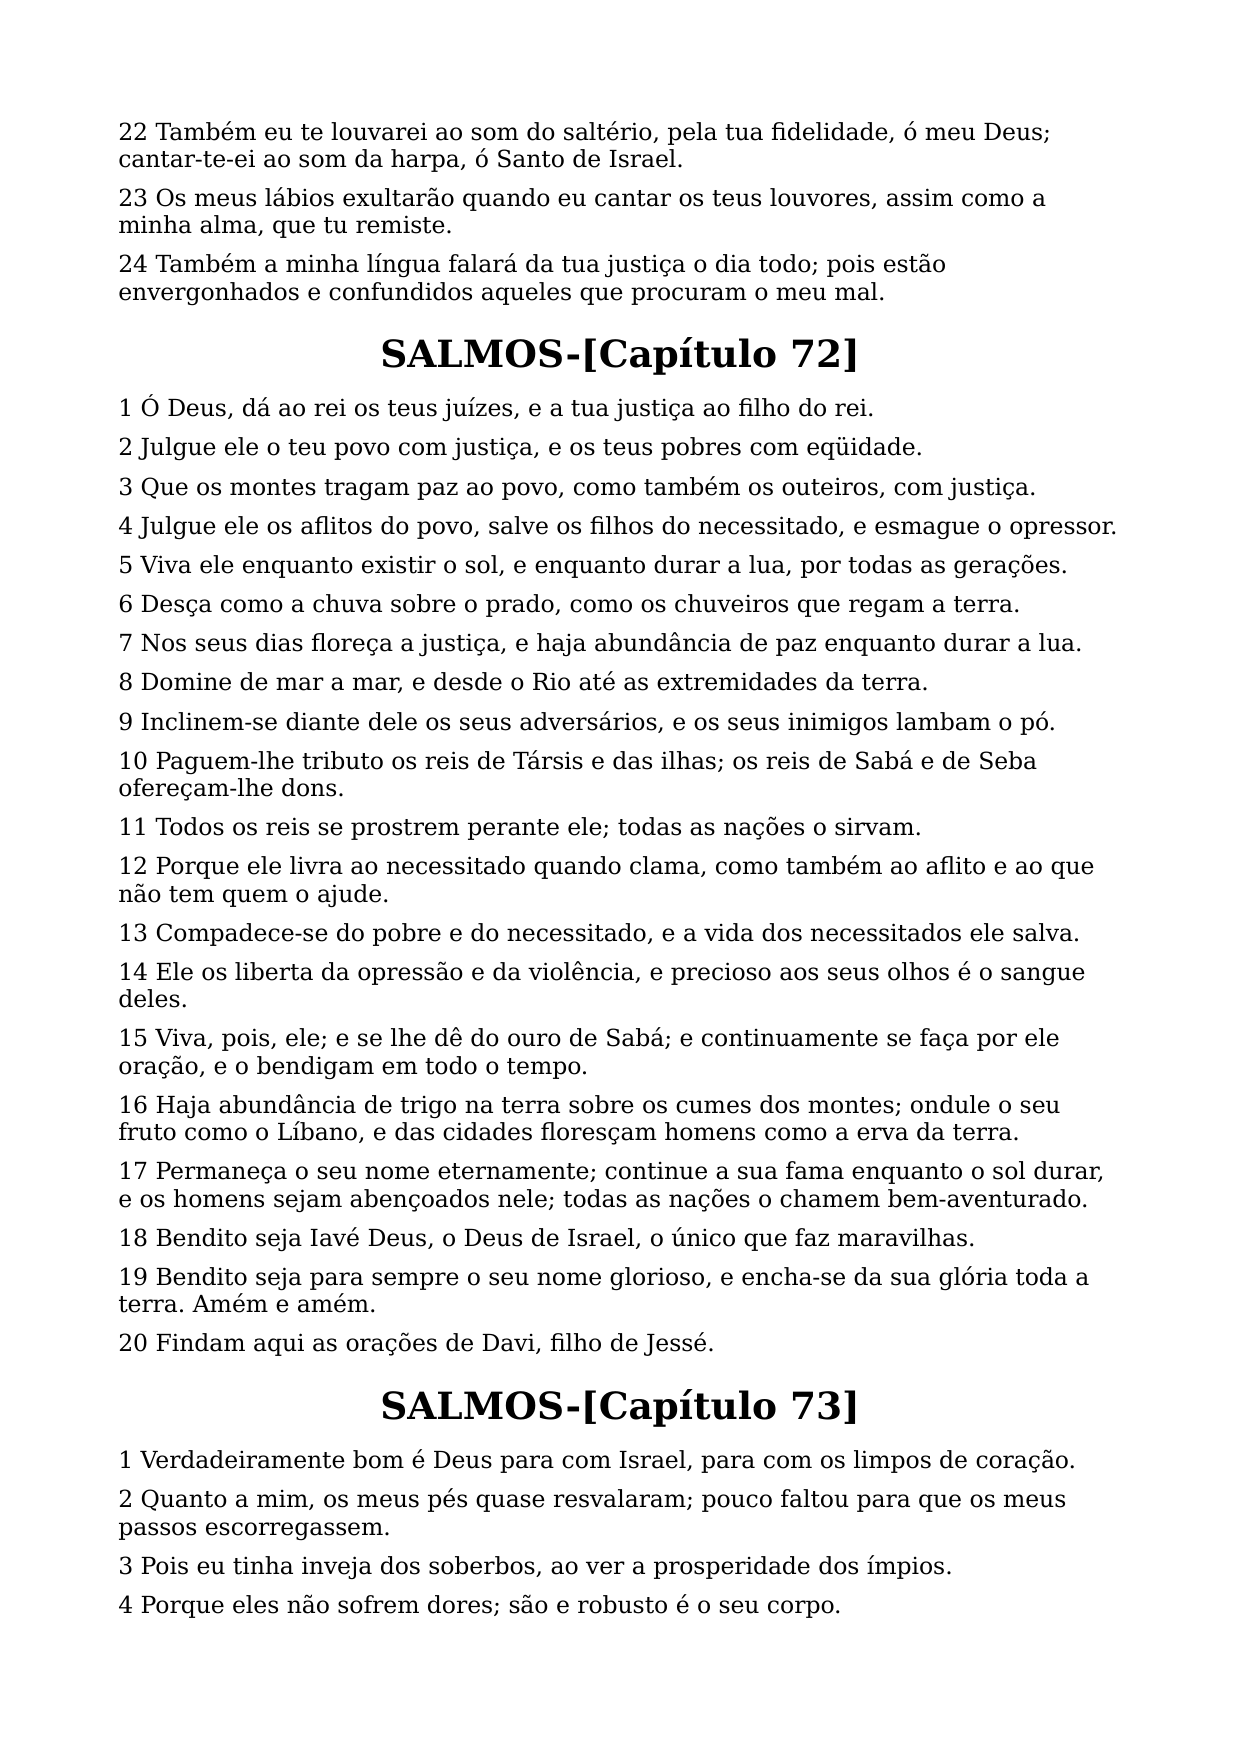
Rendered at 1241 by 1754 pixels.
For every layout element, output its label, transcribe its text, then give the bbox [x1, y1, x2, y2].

text 4 Julgue ele os aflitos do povo, salve os filhos do necessitado, e esmague o opressor. [118, 512, 1122, 540]
subtitle SALMOS-[Capítulo 73] [118, 1384, 1122, 1428]
text 10 Paguem-lhe tributo os reis de Társis e das ilhas; os reis de Sabá e de Seba ofereçam-lhe dons. [118, 747, 1122, 802]
text 16 Haja abundância de trigo na terra sobre os cumes dos montes; ondule o seu fruto como o Líbano, e das cidades floresçam homens como a erva da terra. [118, 1092, 1122, 1146]
text 13 Compadece-se do pobre e do necessitado, e a vida dos necessitados ele salva. [118, 919, 1122, 947]
text 24 Também a minha língua falará da tua justiça o dia todo; pois estão envergonhados e confundidos aqueles que procuram o meu mal. [118, 251, 1122, 306]
text 3 Pois eu tinha inveja dos soberbos, ao ver a prosperidade dos ímpios. [118, 1552, 1122, 1579]
text 9 Inclinem-se diante dele os seus adversários, e os seus inimigos lambam o pó. [118, 708, 1122, 736]
text 4 Porque eles não sofrem dores; são e robusto é o seu corpo. [118, 1591, 1122, 1619]
text 17 Permaneça o seu nome eternamente; continue a sua fama enquanto o sol durar, e os homens sejam abençoados nele; todas as nações o chamem bem-aventurado. [118, 1158, 1122, 1213]
text 2 Julgue ele o teu povo com justiça, e os teus pobres com eqüidade. [118, 434, 1122, 461]
subtitle SALMOS-[Capítulo 72] [118, 332, 1122, 376]
text 5 Viva ele enquanto existir o sol, e enquanto durar a lua, por todas as gerações. [118, 552, 1122, 579]
text 11 Todos os reis se prostrem perante ele; todas as nações o sirvam. [118, 814, 1122, 841]
text 7 Nos seus dias floreça a justiça, e haja abundância de paz enquanto durar a lua. [118, 630, 1122, 657]
text 19 Bendito seja para sempre o seu nome glorioso, e encha-se da sua glória toda a terra. Amém e amém. [118, 1264, 1122, 1318]
text 23 Os meus lábios exultarão quando eu cantar os teus louvores, assim como a minha alma, que tu remiste. [118, 184, 1122, 239]
text 14 Ele os liberta da opressão e da violência, e precioso aos seus olhos é o sangue deles. [118, 959, 1122, 1013]
text 22 Também eu te louvarei ao som do saltério, pela tua fidelidade, ó meu Deus; cantar-te-ei ao som da harpa, ó Santo de Israel. [118, 118, 1122, 173]
text 1 Verdadeiramente bom é Deus para com Israel, para com os limpos de coração. [118, 1447, 1122, 1474]
text 12 Porque ele livra ao necessitado quando clama, como também ao aflito e ao que não tem quem o ajude. [118, 853, 1122, 908]
text 18 Bendito seja Iavé Deus, o Deus de Israel, o único que faz maravilhas. [118, 1224, 1122, 1252]
text 2 Quanto a mim, os meus pés quase resvalaram; pouco faltou para que os meus passos escorregassem. [118, 1486, 1122, 1540]
text 1 Ó Deus, dá ao rei os teus juízes, e a tua justiça ao filho do rei. [118, 395, 1122, 422]
text 8 Domine de mar a mar, e desde o Rio até as extremidades da terra. [118, 669, 1122, 696]
text 3 Que os montes tragam paz ao povo, como também os outeiros, com justiça. [118, 473, 1122, 501]
text 15 Viva, pois, ele; e se lhe dê do ouro de Sabá; e continuamente se faça por ele oração, e o bendigam em todo o tempo. [118, 1025, 1122, 1080]
text 20 Findam aqui as orações de Davi, filho de Jessé. [118, 1330, 1122, 1357]
text 6 Desça como a chuva sobre o prado, como os chuveiros que regam a terra. [118, 591, 1122, 618]
